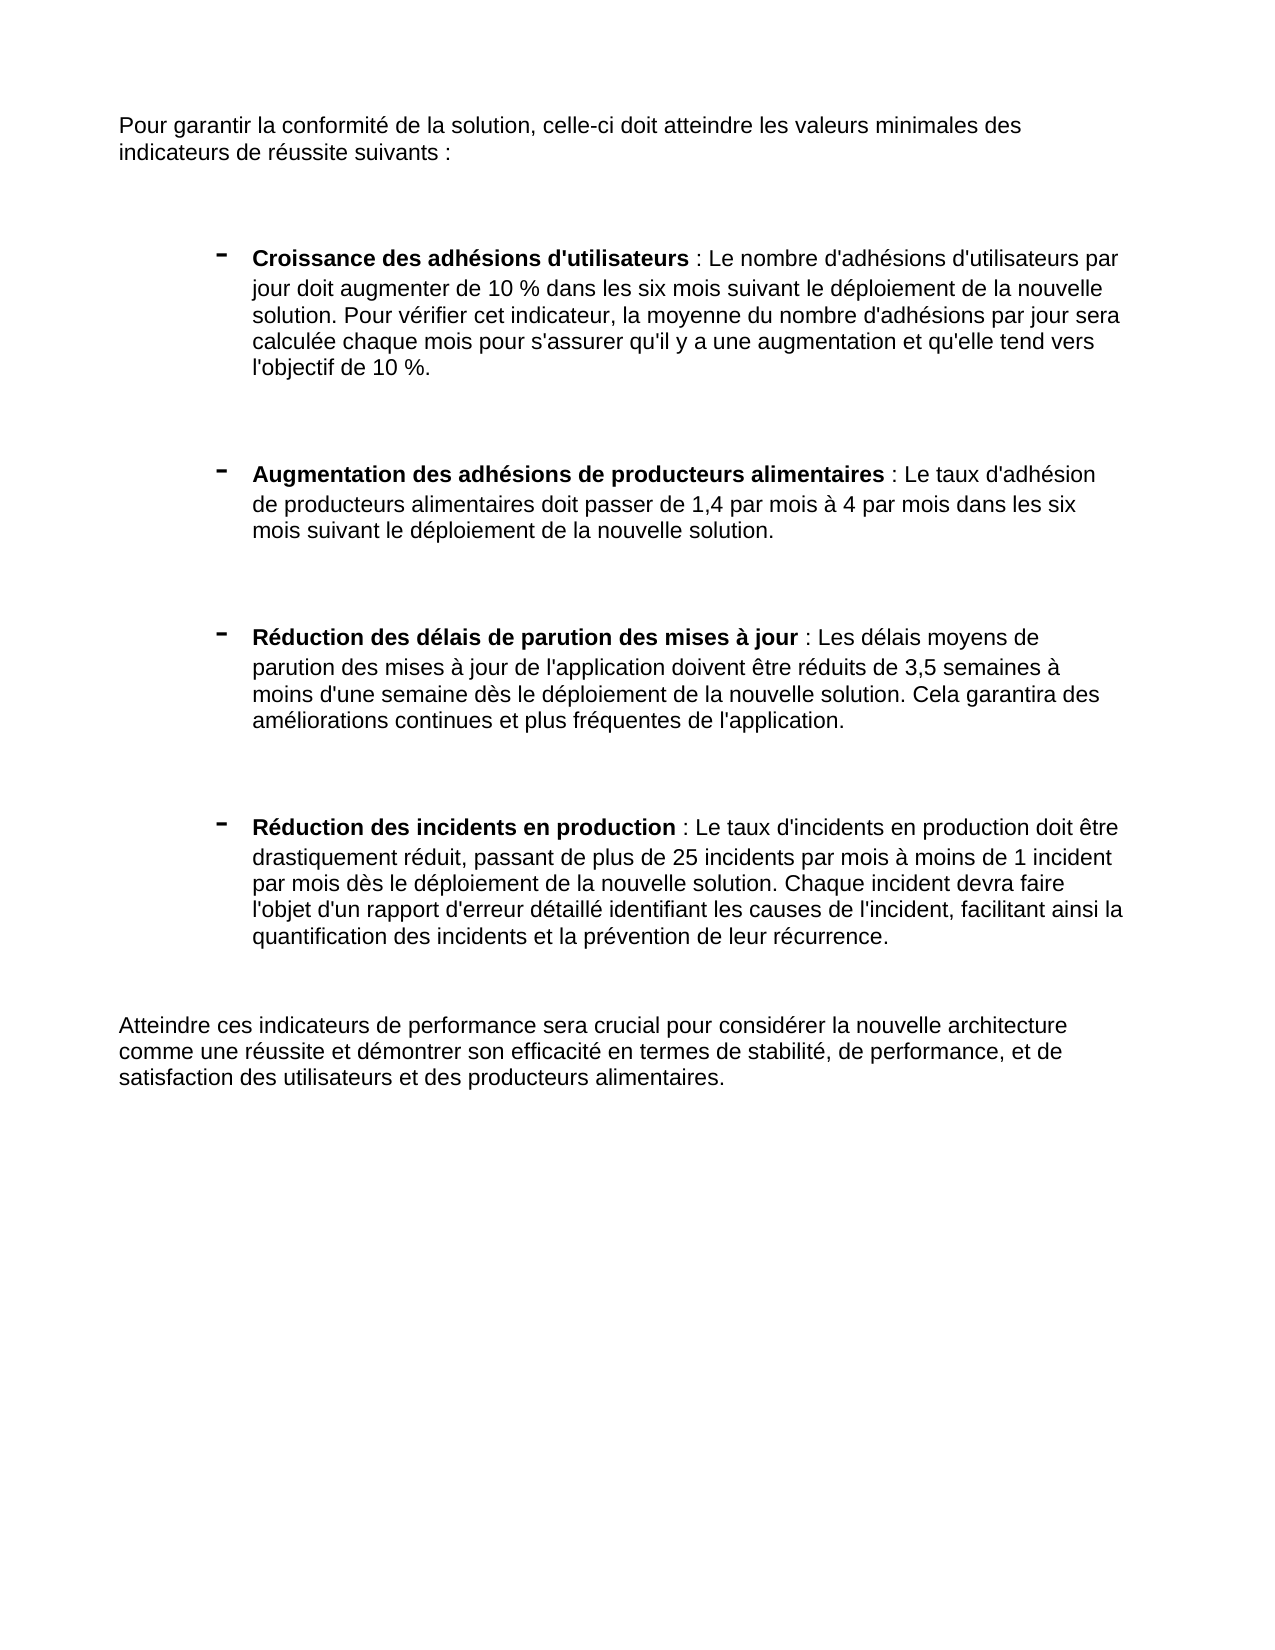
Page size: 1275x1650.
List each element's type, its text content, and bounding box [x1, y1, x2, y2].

subtitle Atteindre ces indicateurs de performance sera crucial pour considérer la nouvelle architecture comme une réussite et démontrer son efficacité en termes de stabilité, de performance, et de satisfaction des utilisateurs et des producteurs alimentaires. [119, 1012, 1125, 1091]
list Augmentation des adhésions de producteurs alimentaires : Le taux d'adhésion de producteurs alimentaires doit passer de 1,4 par mois à 4 par mois dans les six mois suivant le déploiement de la nouvelle solution. [214, 443, 1125, 544]
list Réduction des incidents en production : Le taux d'incidents en production doit être drastiquement réduit, passant de plus de 25 incidents par mois à moins de 1 incident par mois dès le déploiement de la nouvelle solution. Chaque incident devra faire l'objet d'un rapport d'erreur détaillé identifiant les causes de l'incident, facilitant ainsi la quantification des incidents et la prévention de leur récurrence. [214, 796, 1125, 949]
list Réduction des délais de parution des mises à jour : Les délais moyens de parution des mises à jour de l'application doivent être réduits de 3,5 semaines à moins d'une semaine dès le déploiement de la nouvelle solution. Cela garantira des améliorations continues et plus fréquentes de l'application. [214, 606, 1125, 733]
list Croissance des adhésions d'utilisateurs : Le nombre d'adhésions d'utilisateurs par jour doit augmenter de 10 % dans les six mois suivant le déploiement de la nouvelle solution. Pour vérifier cet indicateur, la moyenne du nombre d'adhésions par jour sera calculée chaque mois pour s'assurer qu'il y a une augmentation et qu'elle tend vers l'objectif de 10 %. [214, 227, 1125, 381]
subtitle Pour garantir la conformité de la solution, celle-ci doit atteindre les valeurs minimales des indicateurs de réussite suivants : [119, 112, 1125, 165]
